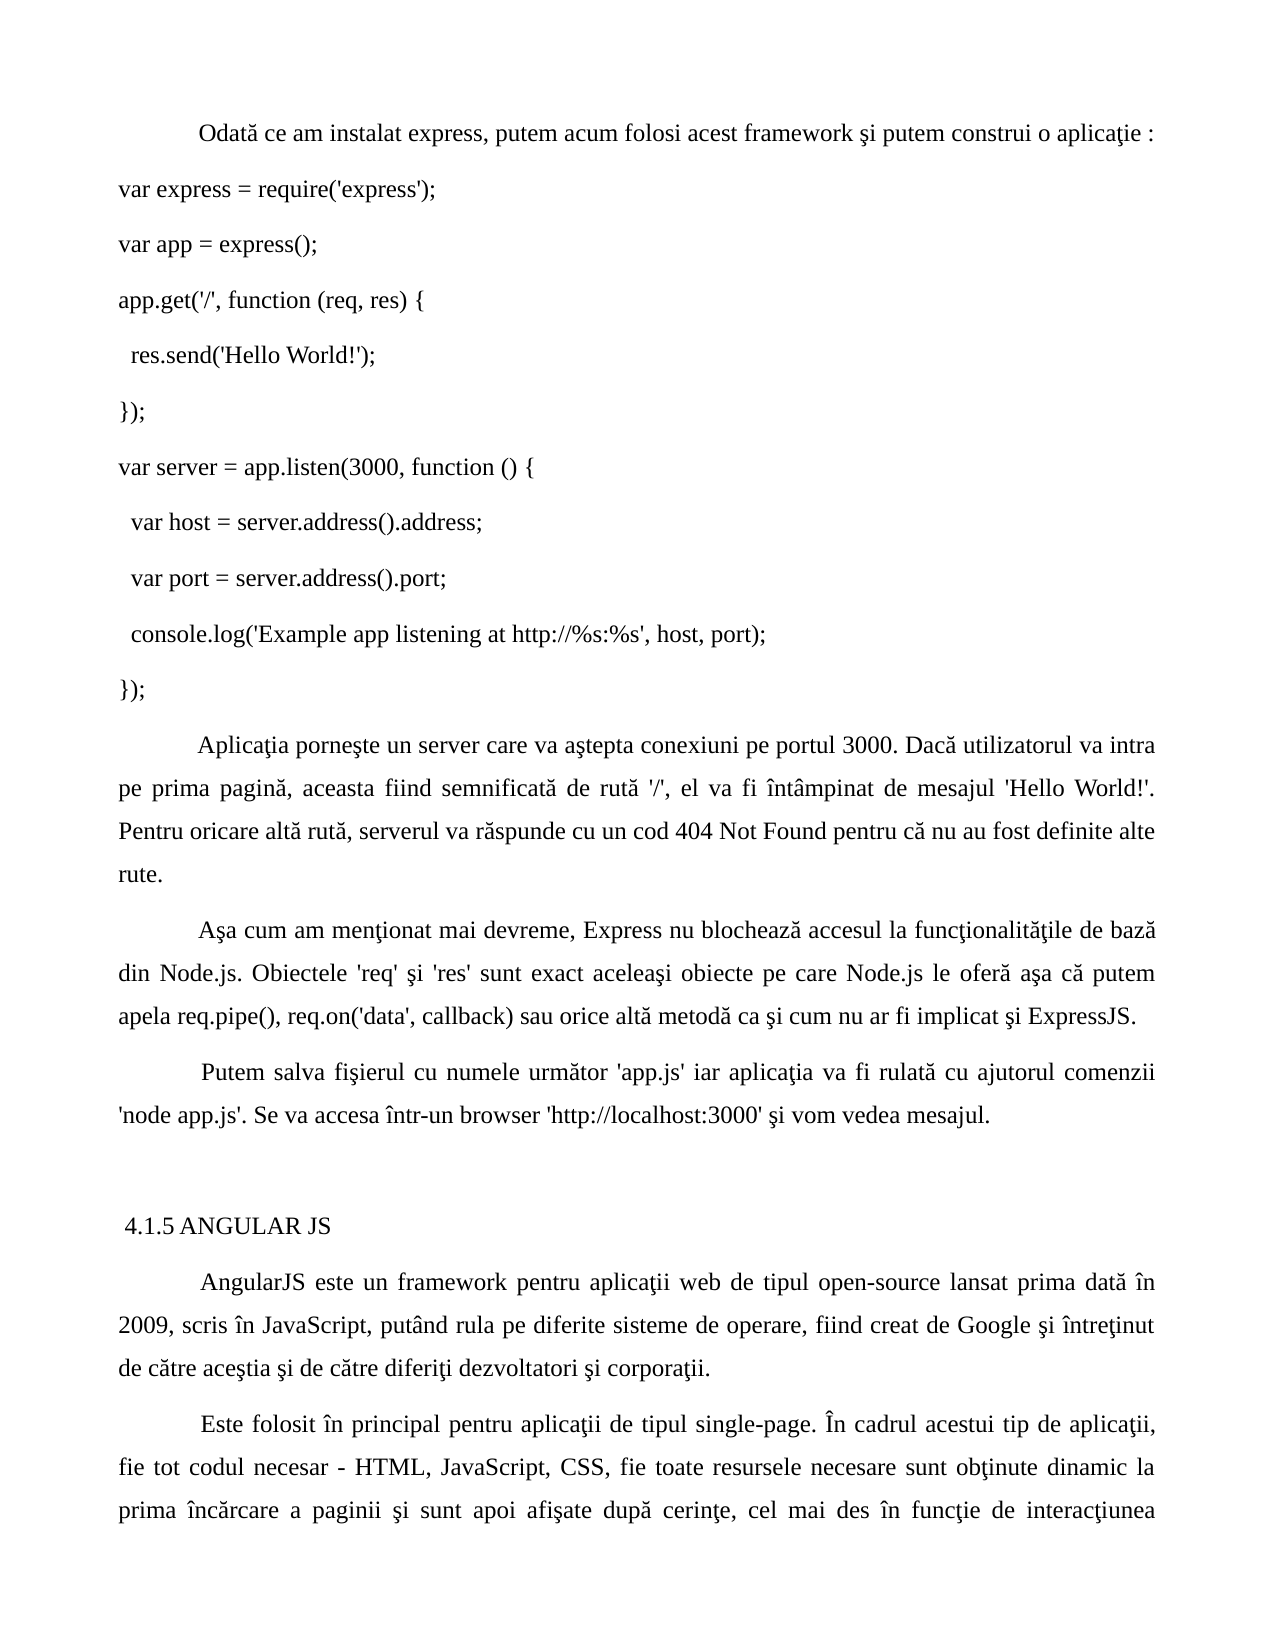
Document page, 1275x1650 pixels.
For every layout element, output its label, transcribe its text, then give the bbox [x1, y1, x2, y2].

text app.get('/', function (req, res) { [118, 285, 1157, 314]
text 4.1.5 ANGULAR JS [118, 1211, 1157, 1240]
text Odată ce am instalat express, putem acum folosi acest framework şi putem construi o aplicaţie : [118, 118, 1157, 147]
text Aşa cum am menţionat mai devreme, Express nu blochează accesul la funcţionalităţile de bază din Node.js. Obiectele 'req' şi 'res' sunt exact aceleaşi obiecte pe care Node.js le oferă aşa că putem apela req.pipe(), req.on('data', callback) sau orice altă metodă ca şi cum nu ar fi implicat şi ExpressJS. [118, 915, 1157, 1030]
text }); [118, 674, 1157, 703]
text }); [118, 396, 1157, 425]
text var port = server.address().port; [118, 563, 1157, 592]
text console.log('Example app listening at http://%s:%s', host, port); [118, 619, 1157, 647]
text Aplicaţia porneşte un server care va aştepta conexiuni pe portul 3000. Dacă utilizatorul va intra pe prima pagină, aceasta fiind semnificată de rută '/', el va fi întâmpinat de mesajul 'Hello World!'. Pentru oricare altă rută, serverul va răspunde cu un cod 404 Not Found pentru că nu au fost definite alte rute. [118, 730, 1157, 888]
text Este folosit în principal pentru aplicaţii de tipul single-page. În cadrul acestui tip de aplicaţii, fie tot codul necesar - HTML, JavaScript, CSS, fie toate resursele necesare sunt obţinute dinamic la prima încărcare a paginii şi sunt apoi afişate după cerinţe, cel mai des în funcţie de interacţiunea [118, 1409, 1157, 1524]
text var host = server.address().address; [118, 507, 1157, 536]
text AngularJS este un framework pentru aplicaţii web de tipul open-source lansat prima dată în 2009, scris în JavaScript, putând rula pe diferite sisteme de operare, fiind creat de Google şi întreţinut de către aceştia şi de către diferiţi dezvoltatori şi corporaţii. [118, 1267, 1157, 1382]
text var app = express(); [118, 229, 1157, 258]
text var server = app.listen(3000, function () { [118, 452, 1157, 481]
text Putem salva fişierul cu numele următor 'app.js' iar aplicaţia va fi rulată cu ajutorul comenzii 'node app.js'. Se va accesa într-un browser 'http://localhost:3000' şi vom vedea mesajul. [118, 1057, 1157, 1129]
text res.send('Hello World!'); [118, 341, 1157, 369]
text var express = require('express'); [118, 174, 1157, 202]
